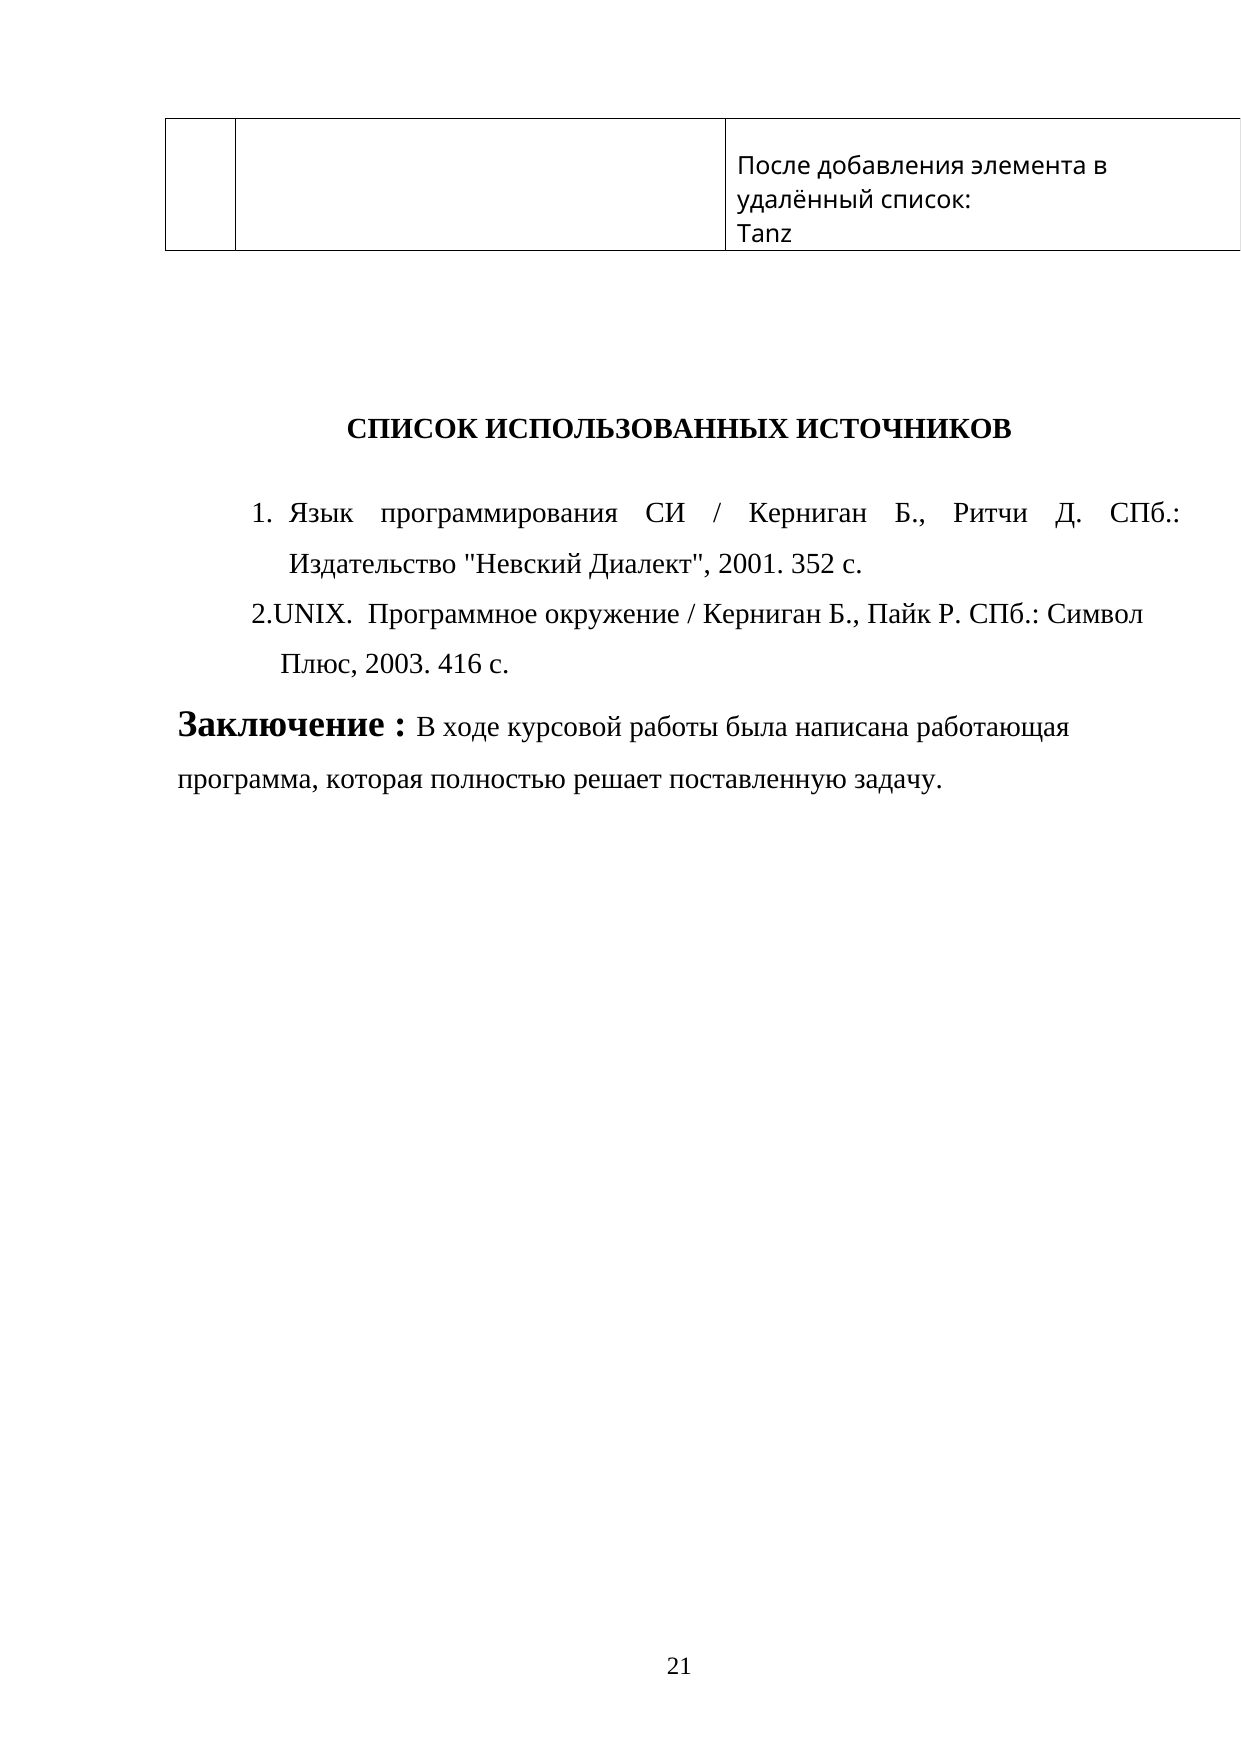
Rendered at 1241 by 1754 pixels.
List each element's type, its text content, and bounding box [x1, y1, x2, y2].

table_cell [166, 119, 235, 250]
list Язык программирования СИ / Керниган Б., Ритчи Д. СПб.: Издательство "Невский Диалект", 2001. 352 с. [251, 496, 1181, 579]
text список использованных источников [177, 352, 1181, 445]
table_cell После добавления элемента в удалённый список: Tanz [726, 119, 1240, 250]
table_cell [236, 119, 725, 250]
text 2.UNIX. Программное окружение / Керниган Б., Пайк Р. СПб.: Символ Плюс, 2003. 416 с. Заключение : В ходе курсовой работы была написана работающая программа, которая полностью решает поставленную задачу. [177, 596, 1181, 795]
